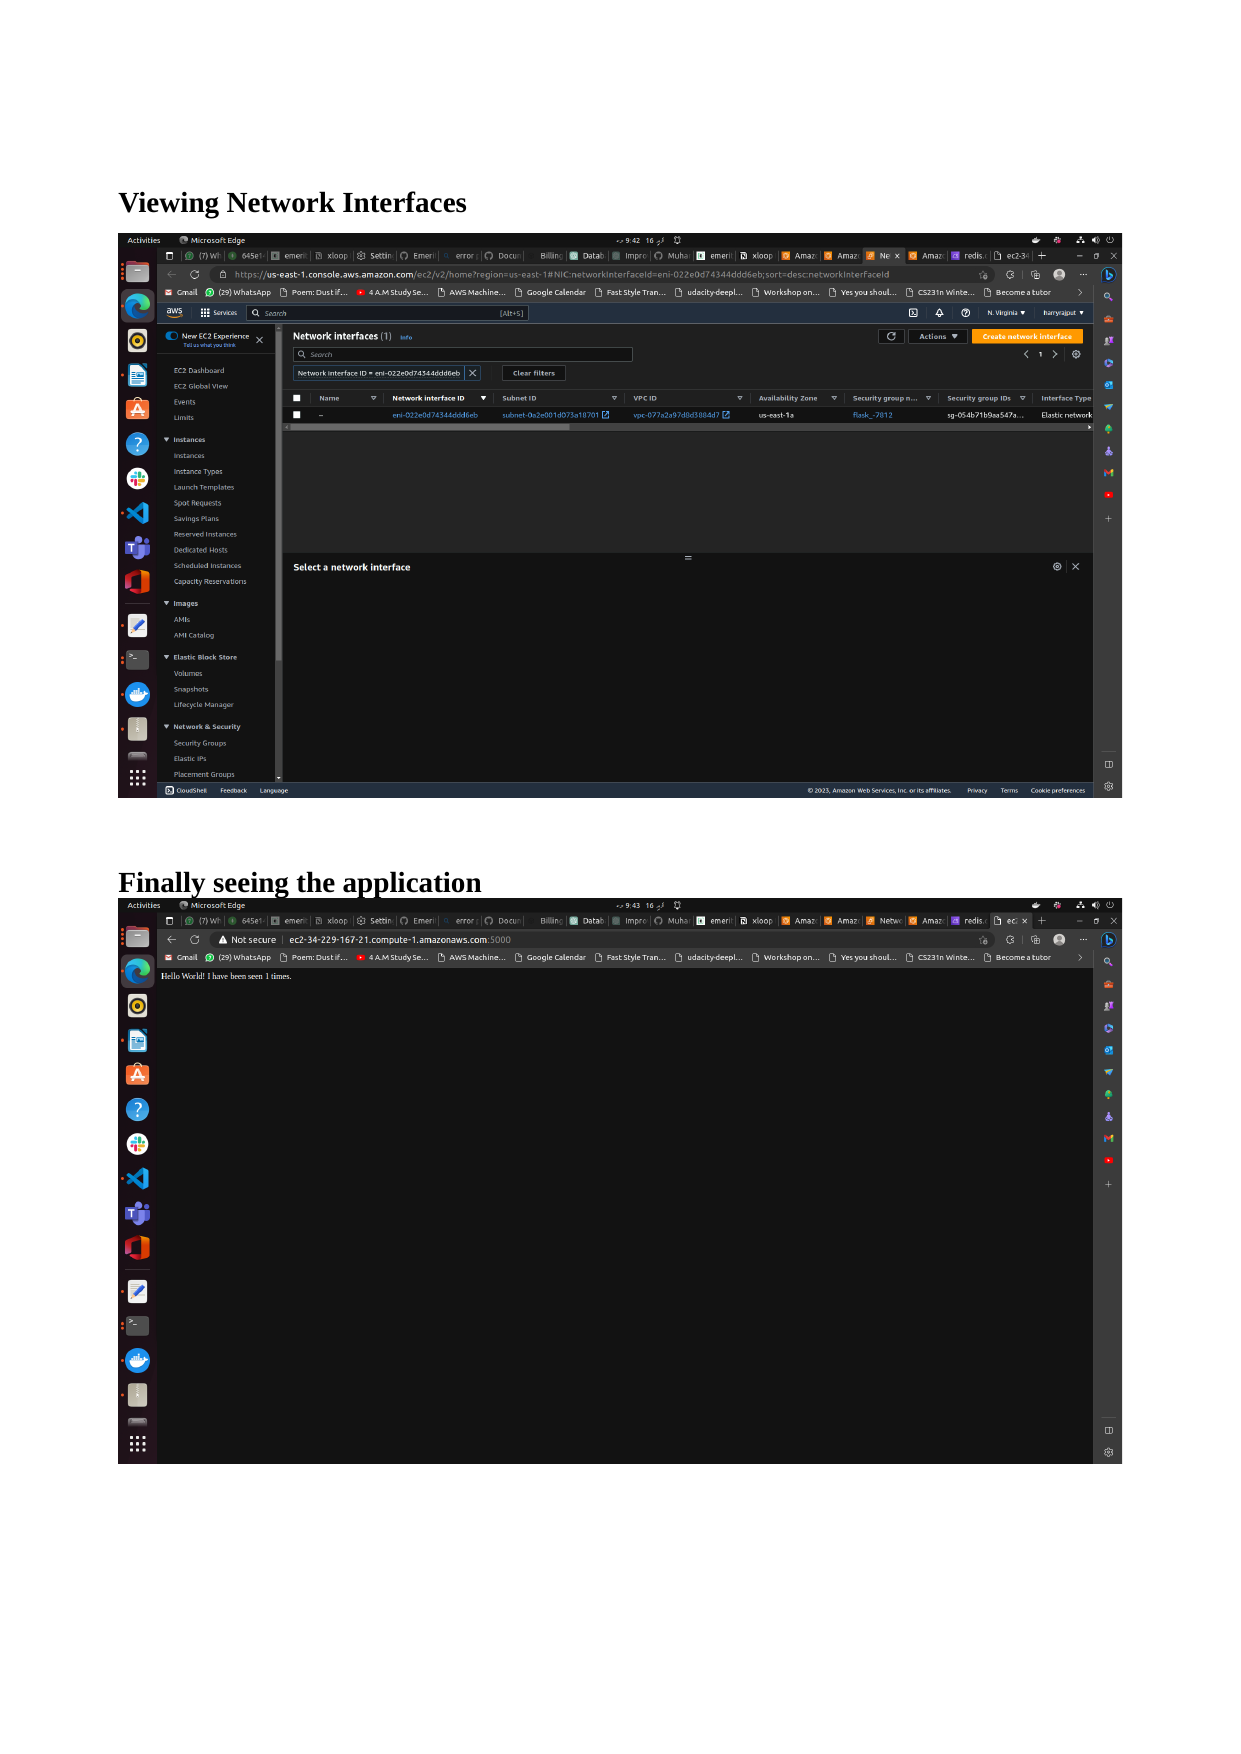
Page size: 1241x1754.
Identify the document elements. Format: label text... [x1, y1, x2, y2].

picture [118, 898, 1123, 1464]
text Viewing Network Interfaces [118, 185, 1122, 219]
picture [118, 233, 1123, 798]
text Finally seeing the application [118, 865, 1122, 898]
